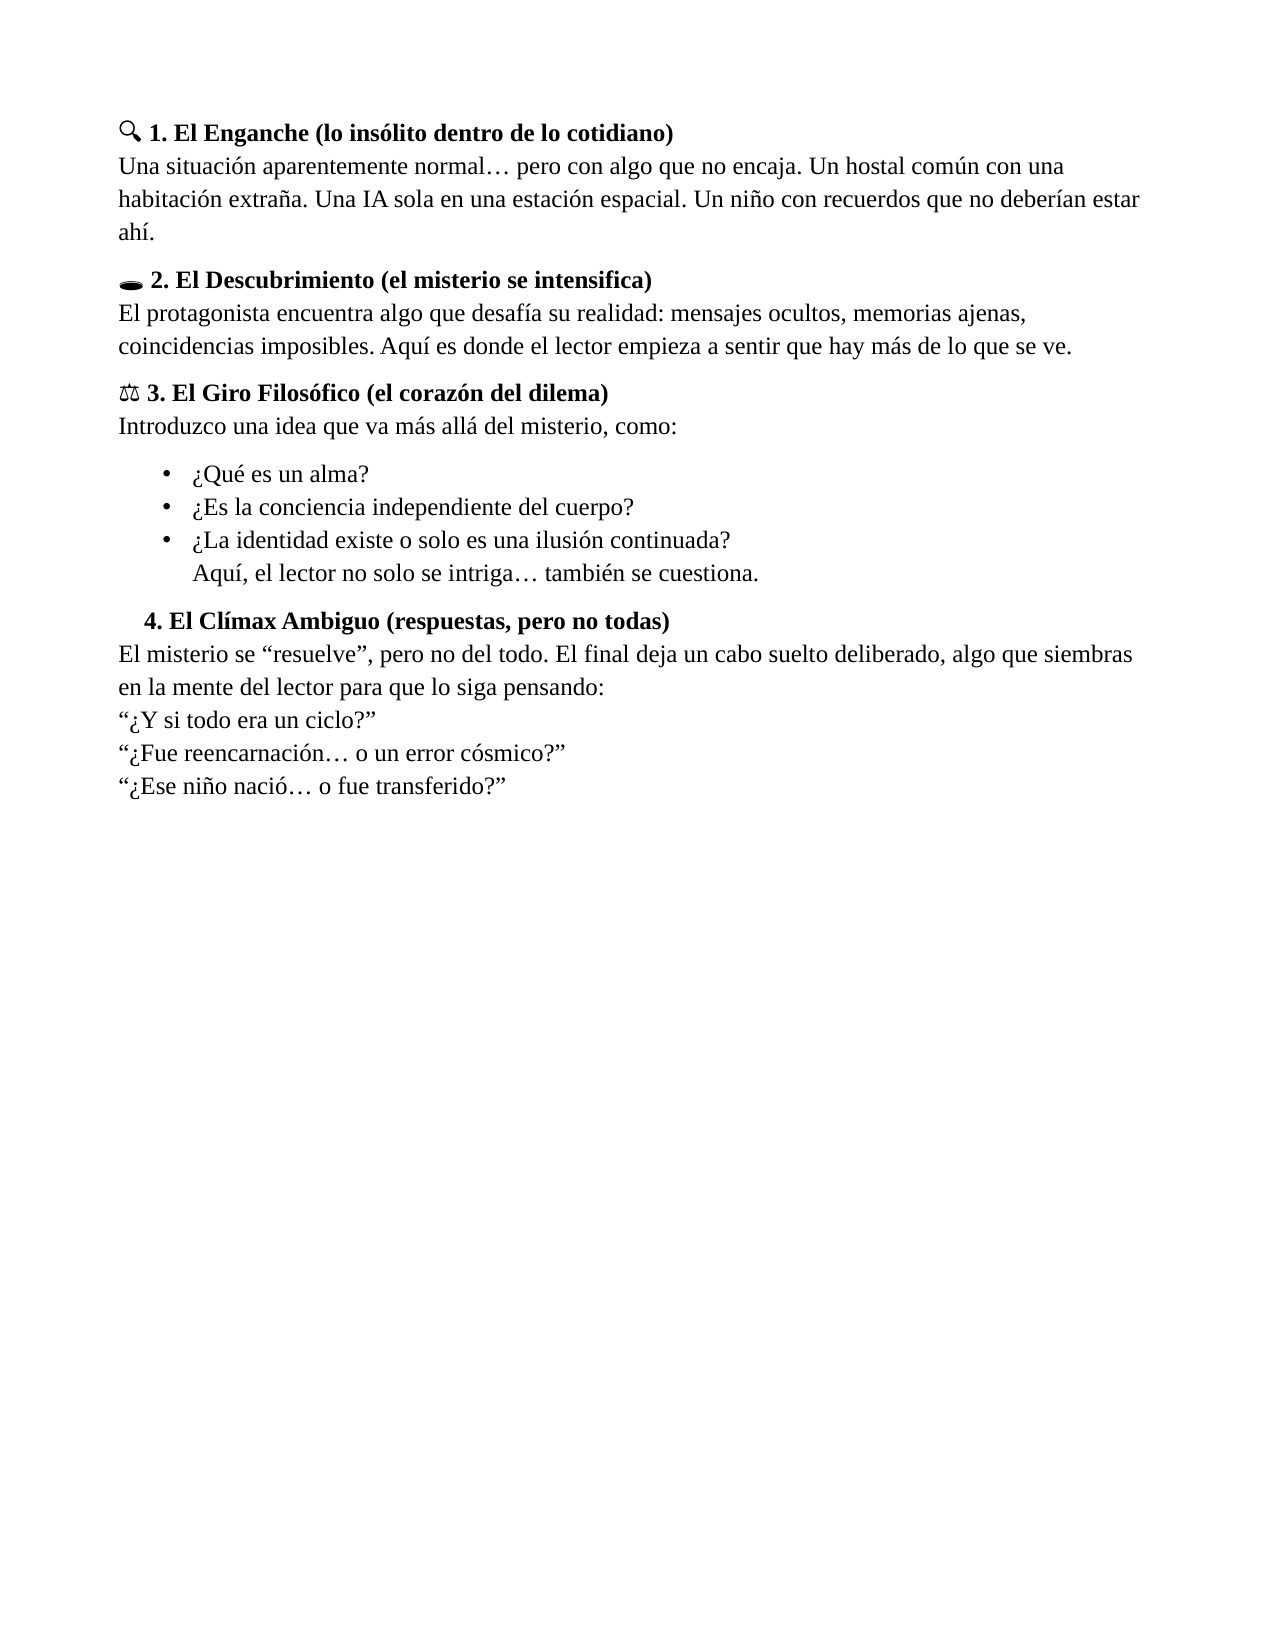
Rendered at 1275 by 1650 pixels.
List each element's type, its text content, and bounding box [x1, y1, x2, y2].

list ¿Qué es un alma? [162, 459, 1157, 488]
text 💀 4. El Clímax Ambiguo (respuestas, pero no todas) El misterio se “resuelve”, pero no del todo. El final deja un cabo suelto deliberado, algo que siembras en la mente del lector para que lo siga pensando: “¿Y si todo era un ciclo?” “¿Fue reencarnación… o un error cósmico?” “¿Ese niño nació… o fue transferido?” [118, 606, 1157, 799]
text ⚖️ 3. El Giro Filosófico (el corazón del dilema) Introduzco una idea que va más allá del misterio, como: [118, 378, 1157, 440]
text 🕳 2. El Descubrimiento (el misterio se intensifica) El protagonista encuentra algo que desafía su realidad: mensajes ocultos, memorias ajenas, coincidencias imposibles. Aquí es donde el lector empieza a sentir que hay más de lo que se ve. [118, 265, 1157, 359]
list ¿La identidad existe o solo es una ilusión continuada? Aquí, el lector no solo se intriga… también se cuestiona. [162, 525, 1157, 587]
list ¿Es la conciencia independiente del cuerpo? [162, 492, 1157, 521]
text 🔍 1. El Enganche (lo insólito dentro de lo cotidiano) Una situación aparentemente normal… pero con algo que no encaja. Un hostal común con una habitación extraña. Una IA sola en una estación espacial. Un niño con recuerdos que no deberían estar ahí. [118, 118, 1157, 246]
